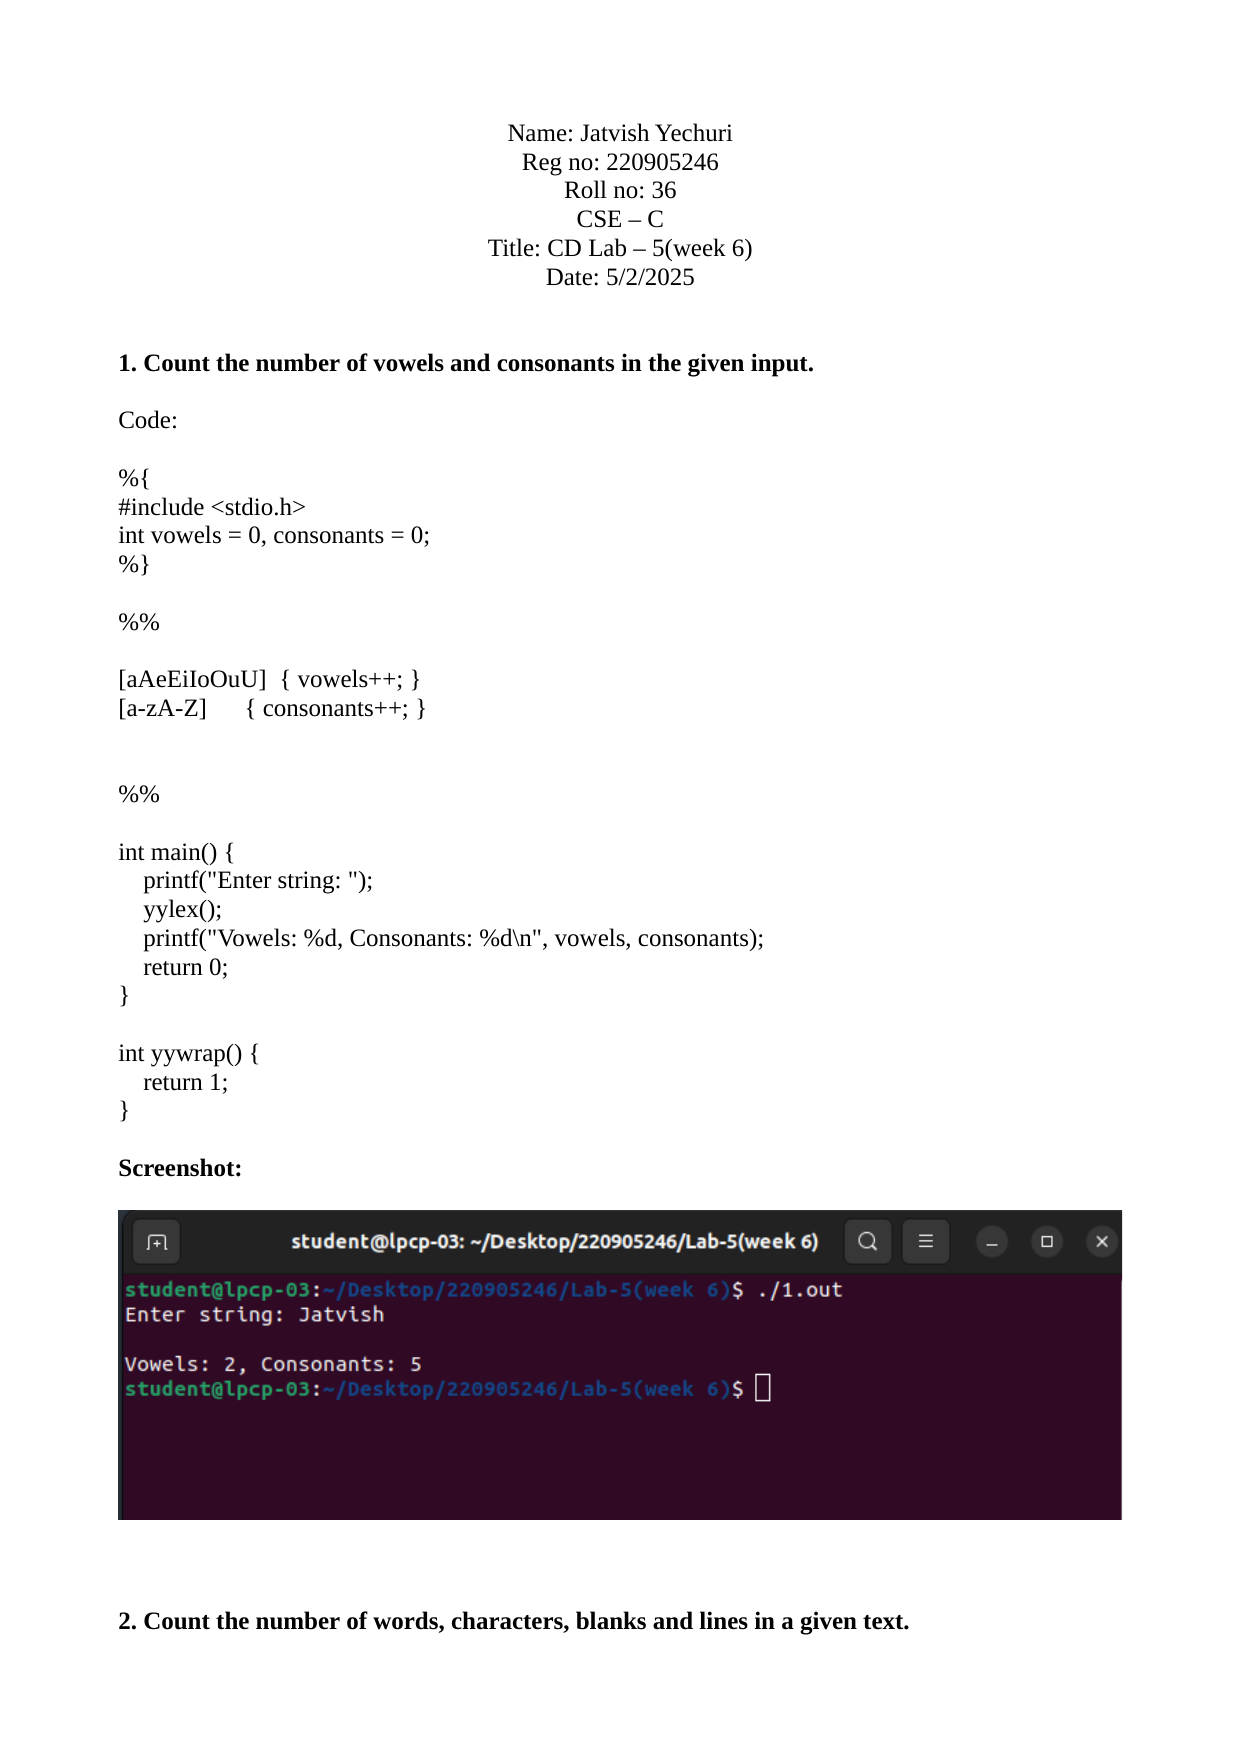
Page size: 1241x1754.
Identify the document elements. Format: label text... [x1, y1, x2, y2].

text } [118, 1096, 1122, 1124]
text Name: Jatvish Yechuri [118, 118, 1122, 147]
text Screenshot: [118, 1153, 1122, 1182]
text 2. Count the number of words, characters, blanks and lines in a given text. [118, 1606, 1122, 1635]
text return 0; [118, 952, 1122, 981]
text [aAeEiIoOuU] { vowels++; } [118, 664, 1122, 693]
text int vowels = 0, consonants = 0; [118, 521, 1122, 549]
text Date: 5/2/2025 [118, 262, 1122, 291]
text 1. Count the number of vowels and consonants in the given input. [118, 348, 1122, 377]
text CSE – C [118, 204, 1122, 233]
text yylex(); [118, 894, 1122, 923]
text } [118, 981, 1122, 1009]
text return 1; [118, 1067, 1122, 1096]
text printf("Enter string: "); [118, 866, 1122, 894]
text Roll no: 36 [118, 176, 1122, 204]
text [a-zA-Z] { consonants++; } [118, 693, 1122, 722]
text Reg no: 220905246 [118, 147, 1122, 176]
text Title: CD Lab – 5(week 6) [118, 233, 1122, 262]
text Code: [118, 406, 1122, 434]
text %{ [118, 463, 1122, 492]
text int yywrap() { [118, 1038, 1122, 1067]
text %% [118, 779, 1122, 808]
text int main() { [118, 837, 1122, 866]
text #include <stdio.h> [118, 492, 1122, 521]
text %% [118, 607, 1122, 636]
text %} [118, 549, 1122, 578]
picture [118, 1210, 1123, 1520]
text printf("Vowels: %d, Consonants: %d\n", vowels, consonants); [118, 923, 1122, 952]
